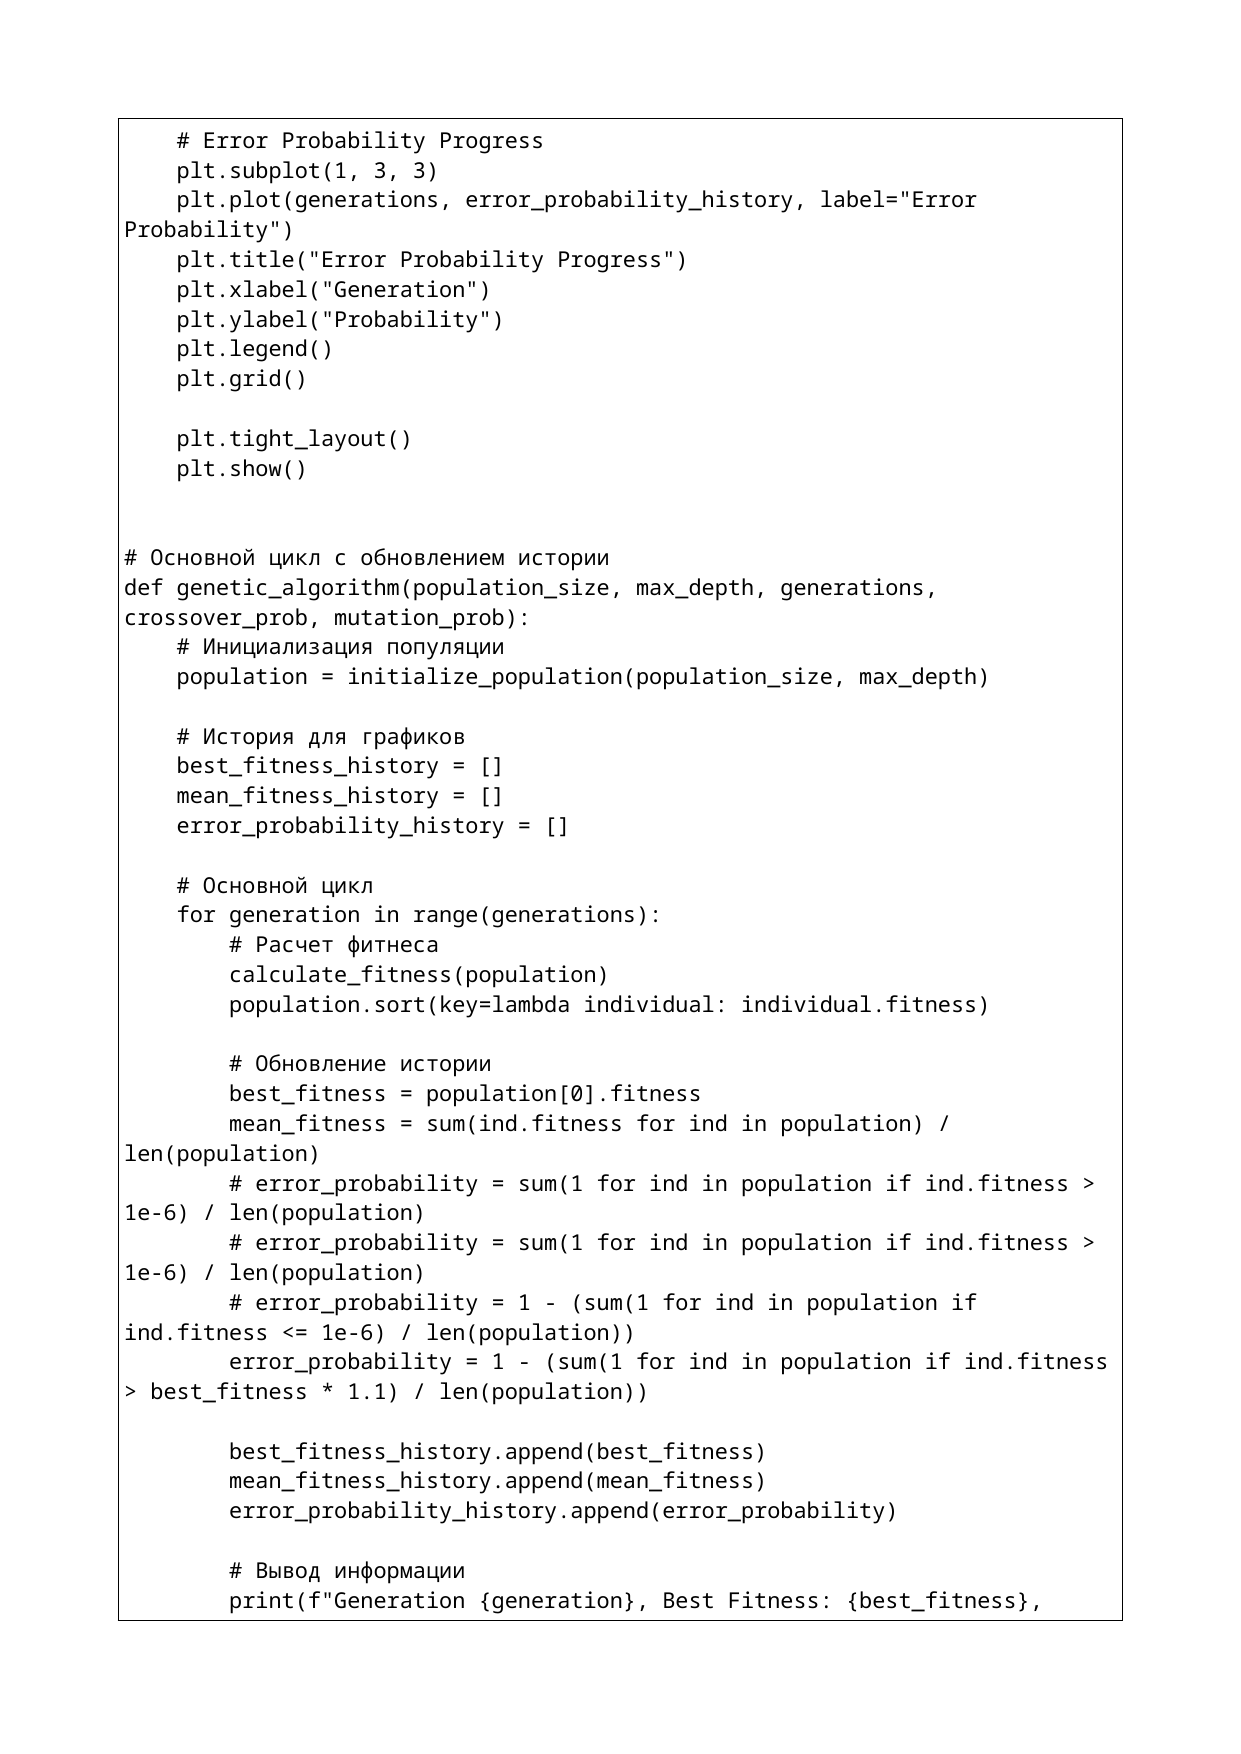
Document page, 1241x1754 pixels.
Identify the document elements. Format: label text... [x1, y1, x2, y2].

table_header # Error Probability Progress plt.subplot(1, 3, 3) plt.plot(generations, error_probability_history, label="Error Probability") plt.title("Error Probability Progress") plt.xlabel("Generation") plt.ylabel("Probability") plt.legend() plt.grid() plt.tight_layout() plt.show() # Основной цикл с обновлением истории def genetic_algorithm(population_size, max_depth, generations, crossover_prob, mutation_prob): # Инициализация популяции population = initialize_population(population_size, max_depth) # История для графиков best_fitness_history = [] mean_fitness_history = [] error_probability_history = [] # Основной цикл for generation in range(generations): # Расчет фитнеса calculate_fitness(population) population.sort(key=lambda individual: individual.fitness) # Обновление истории best_fitness = population[0].fitness mean_fitness = sum(ind.fitness for ind in population) / len(population) # error_probability = sum(1 for ind in population if ind.fitness > 1e-6) / len(population) # error_probability = sum(1 for ind in population if ind.fitness > 1e-6) / len(population) # error_probability = 1 - (sum(1 for ind in population if ind.fitness <= 1e-6) / len(population)) error_probability = 1 - (sum(1 for ind in population if ind.fitness > best_fitness * 1.1) / len(population)) best_fitness_history.append(best_fitness) mean_fitness_history.append(mean_fitness) error_probability_history.append(error_probability) # Вывод информации print(f"Generation {generation}, Best Fitness: {best_fitness}, [119, 119, 1122, 1620]
